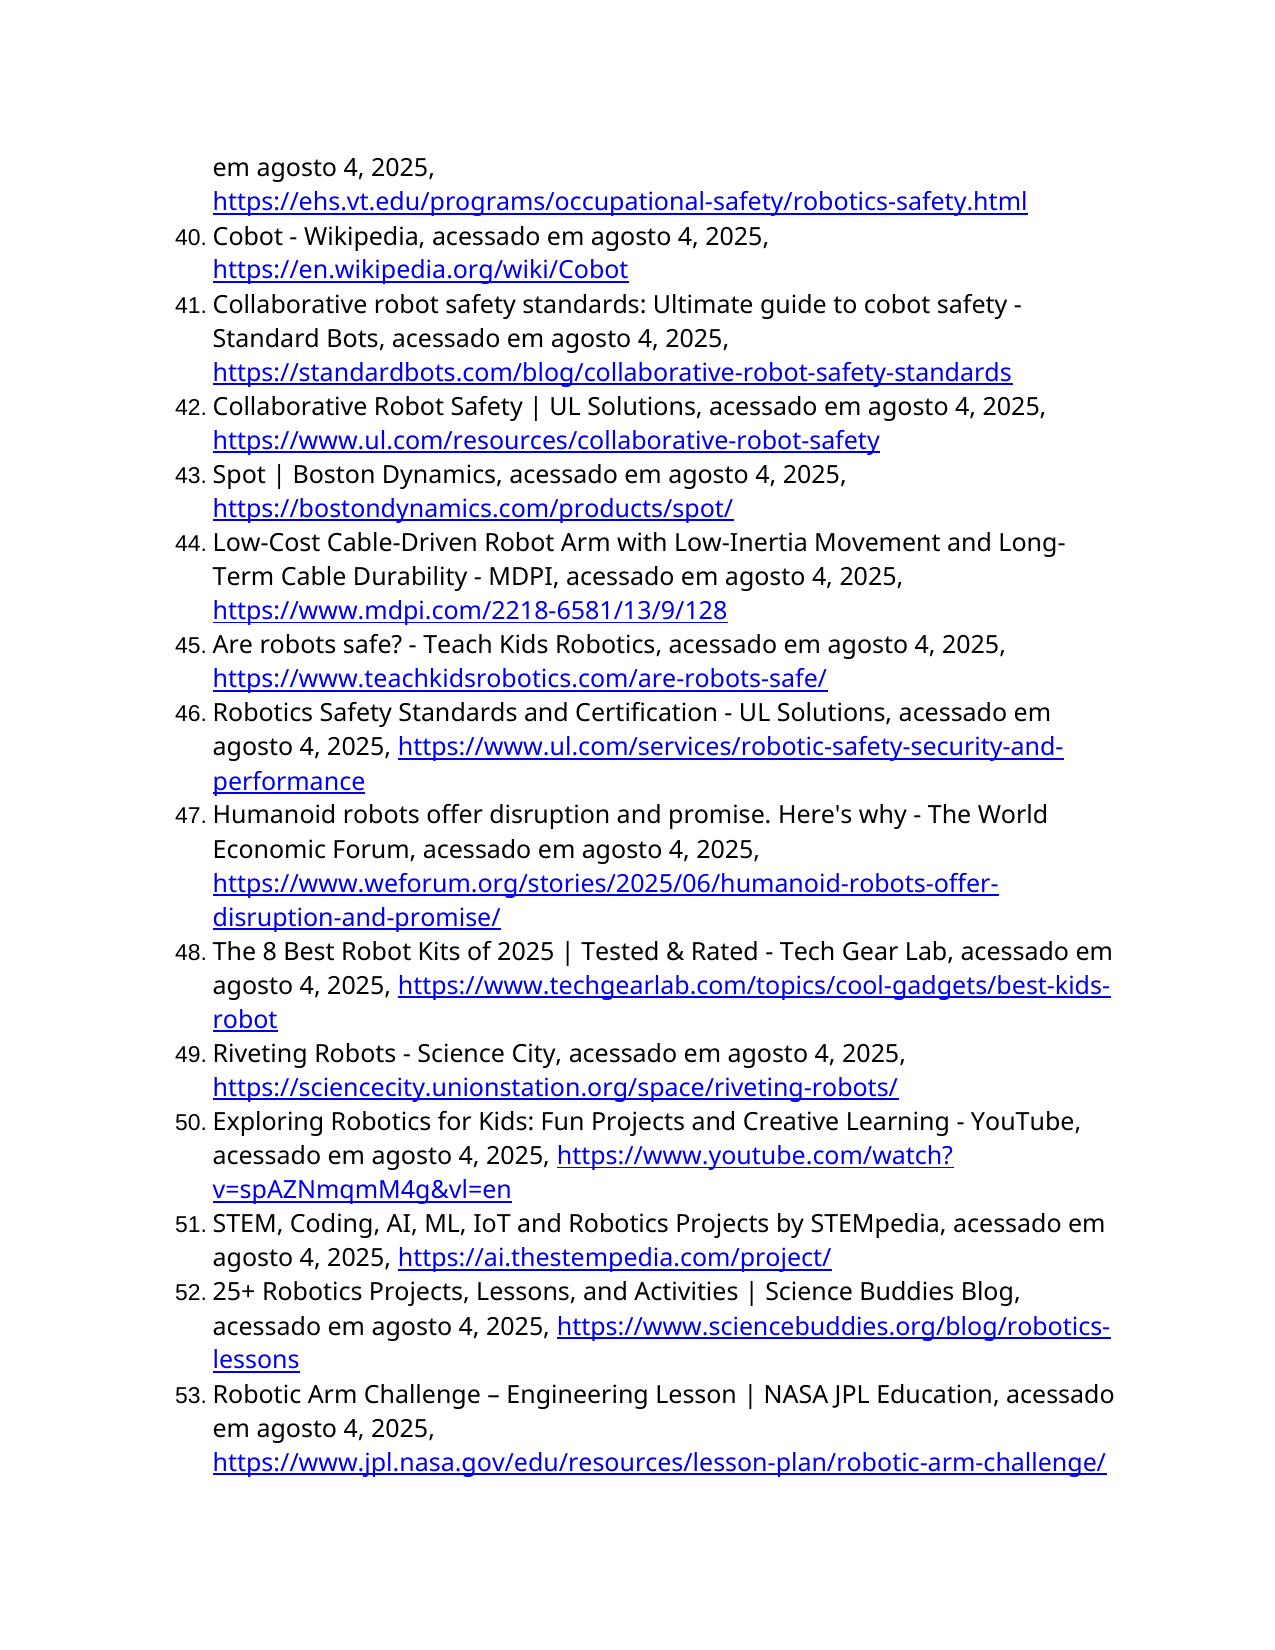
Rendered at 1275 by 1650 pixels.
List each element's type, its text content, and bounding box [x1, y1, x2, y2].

list Are robots safe? - Teach Kids Robotics, acessado em agosto 4, 2025, https://www.teachkidsrobotics.com/are-robots-safe/ [175, 627, 1125, 695]
list Low-Cost Cable-Driven Robot Arm with Low-Inertia Movement and Long-Term Cable Durability - MDPI, acessado em agosto 4, 2025, https://www.mdpi.com/2218-6581/13/9/128 [175, 525, 1125, 627]
list Robotic Arm Challenge – Engineering Lesson | NASA JPL Education, acessado em agosto 4, 2025, https://www.jpl.nasa.gov/edu/resources/lesson-plan/robotic-arm-challenge/ [175, 1376, 1125, 1478]
list Humanoid robots offer disruption and promise. Here's why - The World Economic Forum, acessado em agosto 4, 2025, https://www.weforum.org/stories/2025/06/humanoid-robots-offer-disruption-and-promise/ [175, 797, 1125, 933]
list STEM, Coding, AI, ML, IoT and Robotics Projects by STEMpedia, acessado em agosto 4, 2025, https://ai.thestempedia.com/project/ [175, 1206, 1125, 1274]
list Collaborative Robot Safety | UL Solutions, acessado em agosto 4, 2025, https://www.ul.com/resources/collaborative-robot-safety [175, 388, 1125, 457]
list Exploring Robotics for Kids: Fun Projects and Creative Learning - YouTube, acessado em agosto 4, 2025, https://www.youtube.com/watch?v=spAZNmqmM4g&vl=en [175, 1104, 1125, 1206]
list 25+ Robotics Projects, Lessons, and Activities | Science Buddies Blog, acessado em agosto 4, 2025, https://www.sciencebuddies.org/blog/robotics-lessons [175, 1274, 1125, 1376]
list Spot | Boston Dynamics, acessado em agosto 4, 2025, https://bostondynamics.com/products/spot/ [175, 457, 1125, 525]
list em agosto 4, 2025, https://ehs.vt.edu/programs/occupational-safety/robotics-safety.html [175, 150, 1125, 218]
list Riveting Robots - Science City, acessado em agosto 4, 2025, https://sciencecity.unionstation.org/space/riveting-robots/ [175, 1036, 1125, 1104]
list Cobot - Wikipedia, acessado em agosto 4, 2025, https://en.wikipedia.org/wiki/Cobot [175, 218, 1125, 286]
list The 8 Best Robot Kits of 2025 | Tested & Rated - Tech Gear Lab, acessado em agosto 4, 2025, https://www.techgearlab.com/topics/cool-gadgets/best-kids-robot [175, 933, 1125, 1036]
list Robotics Safety Standards and Certification - UL Solutions, acessado em agosto 4, 2025, https://www.ul.com/services/robotic-safety-security-and-performance [175, 695, 1125, 797]
list Collaborative robot safety standards: Ultimate guide to cobot safety - Standard Bots, acessado em agosto 4, 2025, https://standardbots.com/blog/collaborative-robot-safety-standards [175, 286, 1125, 388]
